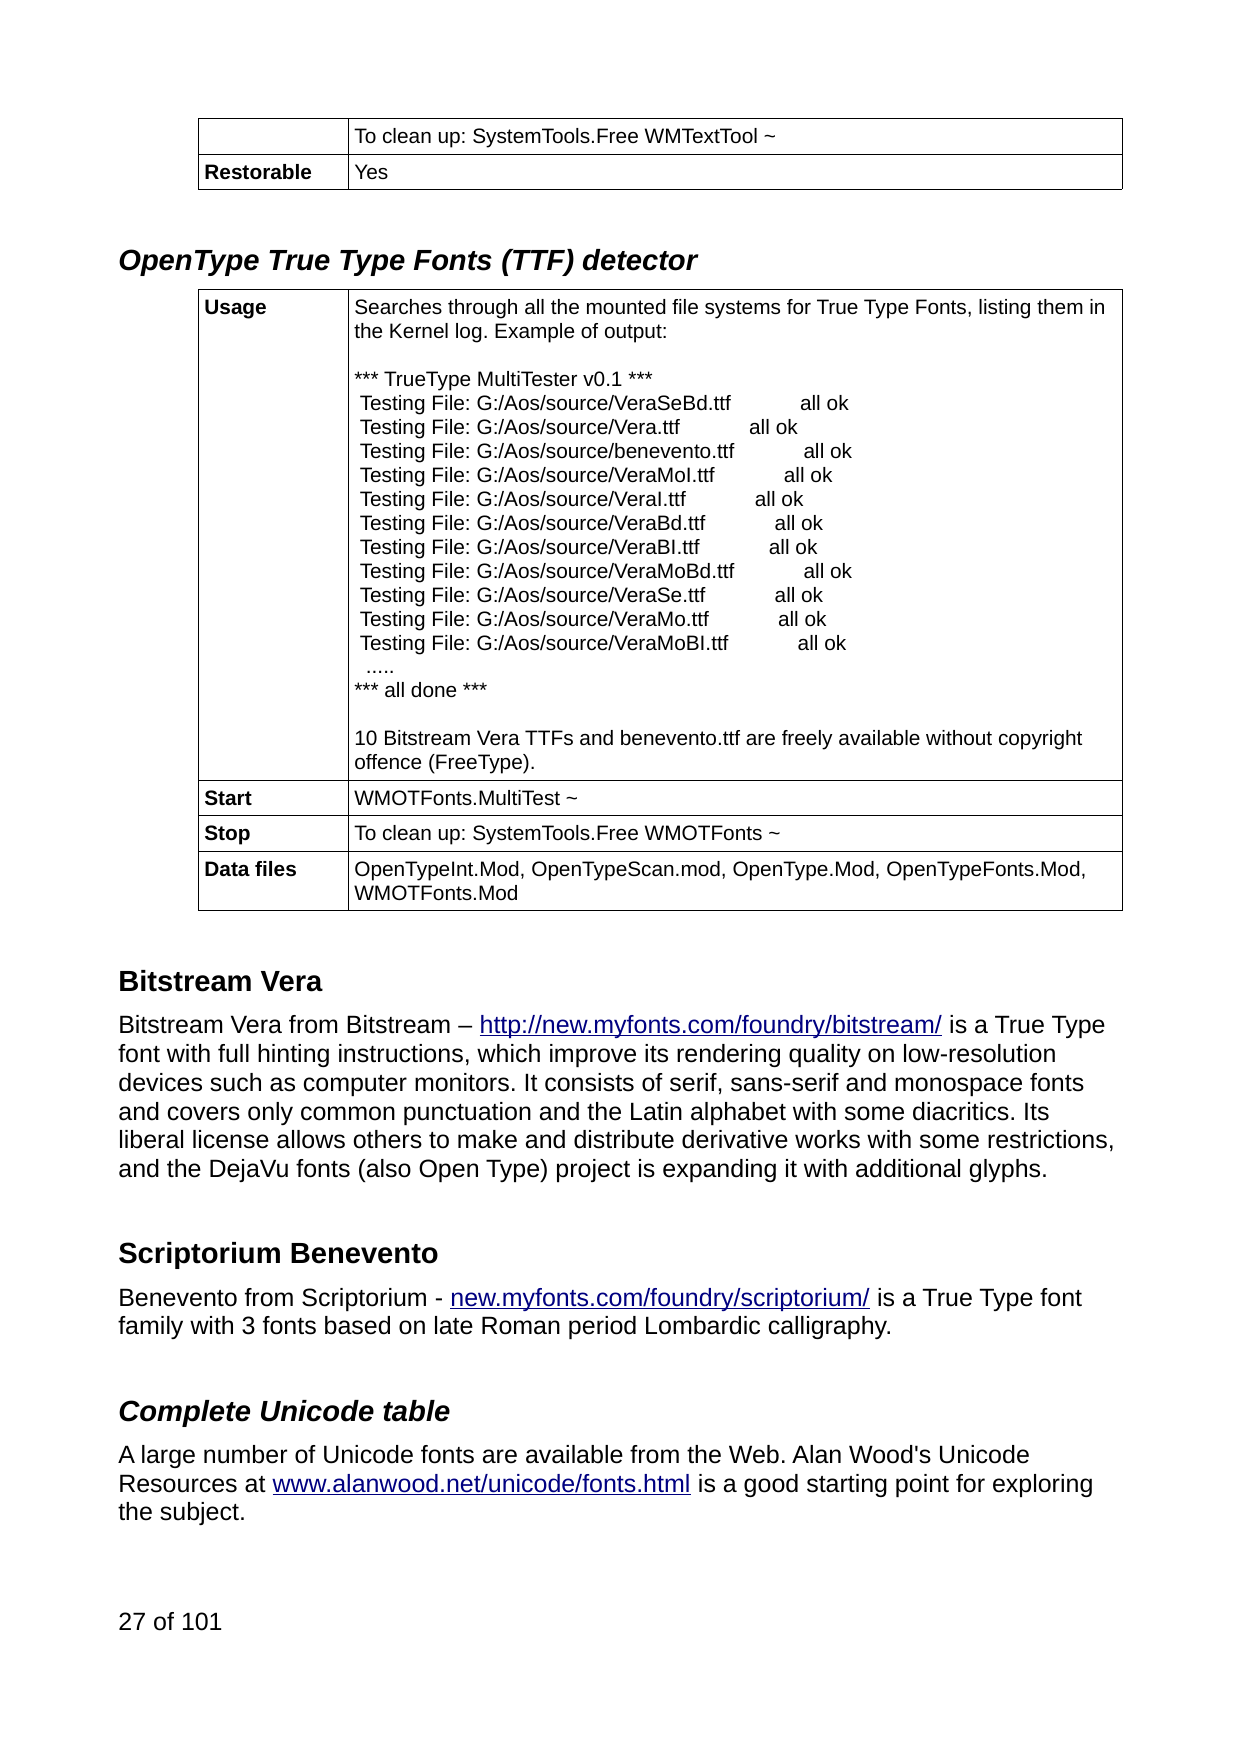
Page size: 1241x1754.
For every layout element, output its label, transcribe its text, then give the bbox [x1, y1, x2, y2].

subtitle Bitstream Vera [118, 964, 1122, 998]
table_cell Restorable [199, 155, 348, 189]
text Benevento from Scriptorium - new.myfonts.com/foundry/scriptorium/ is a True Type font family with 3 fonts based on late Roman period Lombardic calligraphy. [118, 1282, 1122, 1340]
subtitle OpenType True Type Fonts (TTF) detector [118, 243, 1122, 277]
table_cell WMOTFonts.MultiTest ~ [349, 781, 1122, 815]
table_header Usage [199, 290, 348, 780]
table_cell To clean up: SystemTools.Free WMTextTool ~ [349, 119, 1122, 154]
table_cell Stop [199, 816, 348, 851]
table_header Searches through all the mounted file systems for True Type Fonts, listing them in the Kernel log. Example of output: *** TrueType MultiTester v0.1 *** Testing File: G:/Aos/source/VeraSeBd.ttf all ok Testing File: G:/Aos/source/Vera.ttf all ok Testing File: G:/Aos/source/benevento.ttf all ok Testing File: G:/Aos/source/VeraMoI.ttf all ok Testing File: G:/Aos/source/VeraI.ttf all ok Testing File: G:/Aos/source/VeraBd.ttf all ok Testing File: G:/Aos/source/VeraBI.ttf all ok Testing File: G:/Aos/source/VeraMoBd.ttf all ok Testing File: G:/Aos/source/VeraSe.ttf all ok Testing File: G:/Aos/source/VeraMo.ttf all ok Testing File: G:/Aos/source/VeraMoBI.ttf all ok ..... *** all done *** 10 Bitstream Vera TTFs and benevento.ttf are freely available without copyright offence (FreeType). [349, 290, 1122, 780]
table_cell [199, 119, 348, 154]
subtitle Scriptorium Benevento [118, 1236, 1122, 1270]
table_cell Data files [199, 852, 348, 910]
text Bitstream Vera from Bitstream – http://new.myfonts.com/foundry/bitstream/ is a True Type font with full hinting instructions, which improve its rendering quality on low-resolution devices such as computer monitors. It consists of serif, sans-serif and monospace fonts and covers only common punctuation and the Latin alphabet with some diacritics. Its liberal license allows others to make and distribute derivative works with some restrictions, and the DejaVu fonts (also Open Type) project is expanding it with additional glyphs. [118, 1010, 1122, 1183]
table_cell To clean up: SystemTools.Free WMOTFonts ~ [349, 816, 1122, 851]
table_cell Yes [349, 155, 1122, 189]
text A large number of Unicode fonts are available from the Web. Alan Wood's Unicode Resources at www.alanwood.net/unicode/fonts.html is a good starting point for exploring the subject. [118, 1440, 1122, 1526]
subtitle Complete Unicode table [118, 1394, 1122, 1427]
table_cell OpenTypeInt.Mod, OpenTypeScan.mod, OpenType.Mod, OpenTypeFonts.Mod, WMOTFonts.Mod [349, 852, 1122, 910]
table_cell Start [199, 781, 348, 815]
